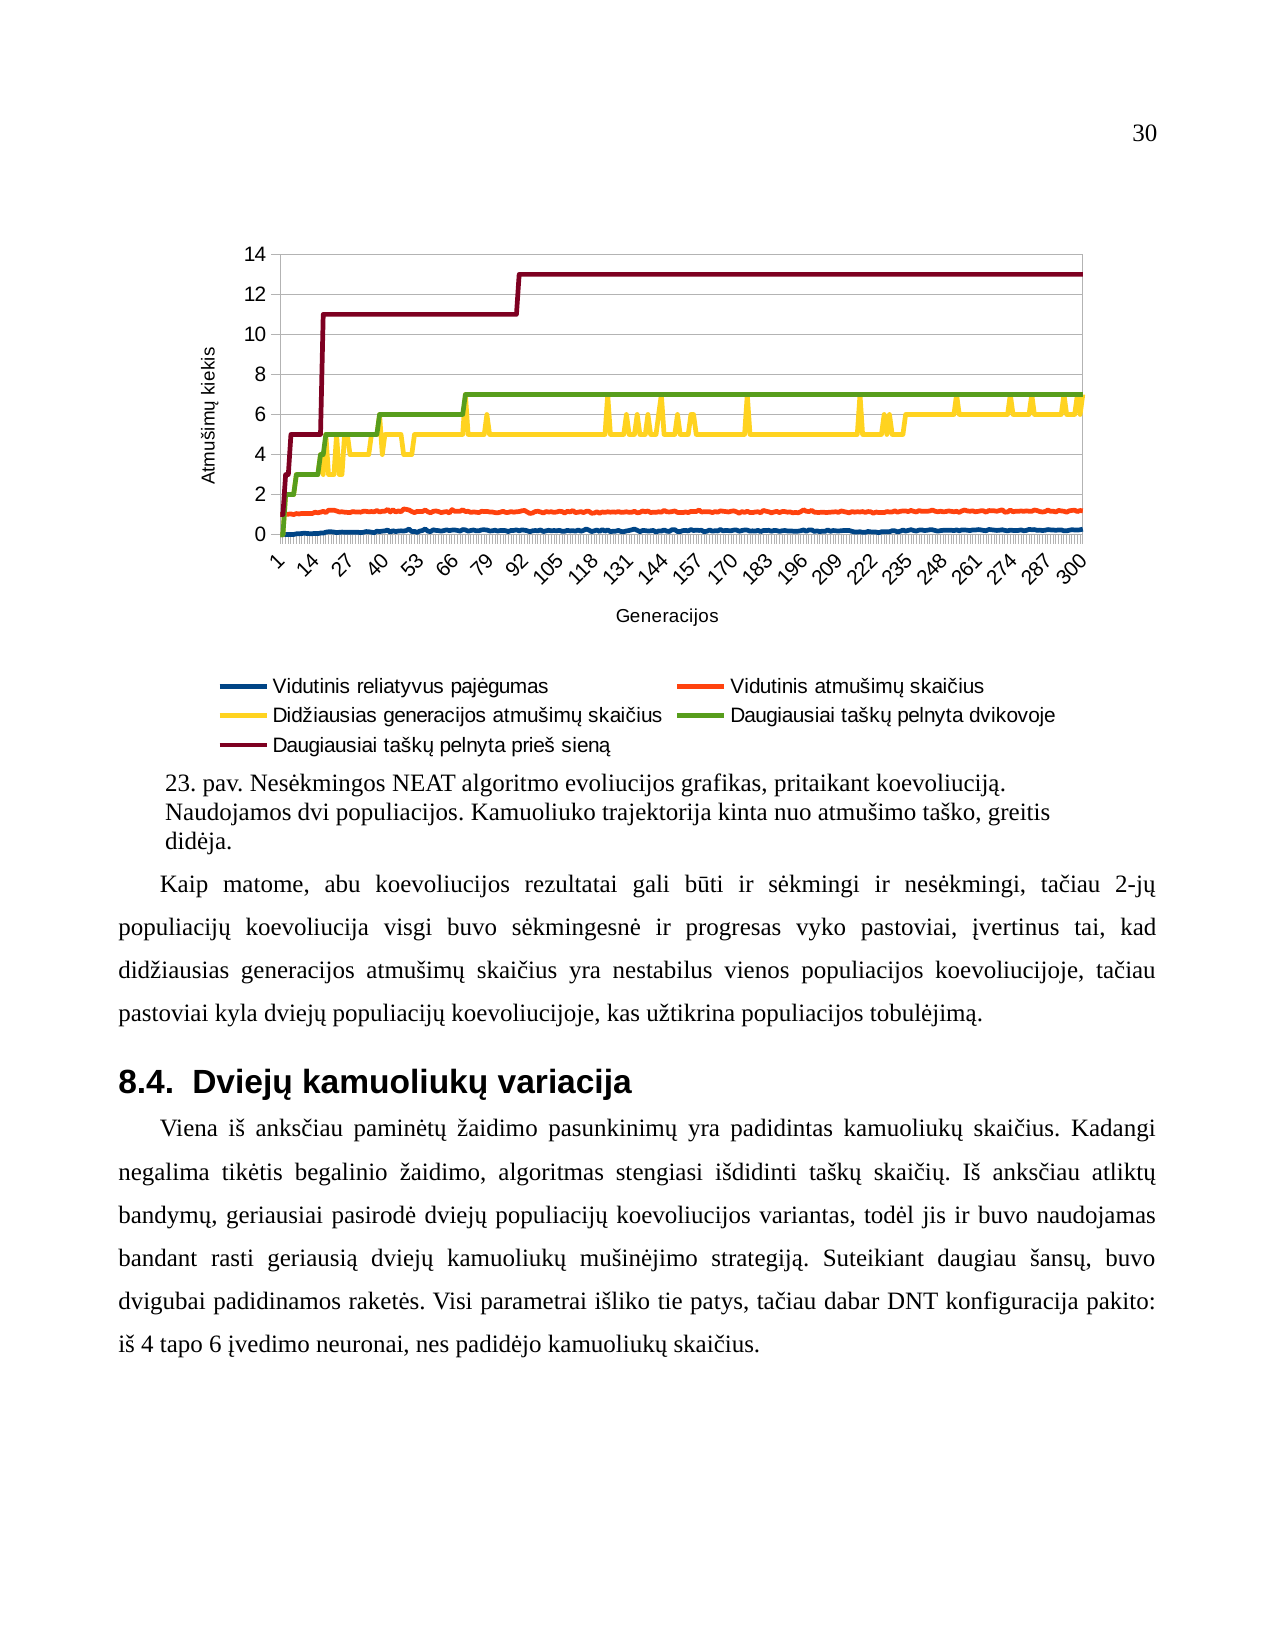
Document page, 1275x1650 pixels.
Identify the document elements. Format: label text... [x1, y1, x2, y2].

text Viena iš anksčiau paminėtų žaidimo pasunkinimų yra padidintas kamuoliukų skaičius. Kadangi negalima tikėtis begalinio žaidimo, algoritmas stengiasi išdidinti taškų skaičių. Iš anksčiau atliktų bandymų, geriausiai pasirodė dviejų populiacijų koevoliucijos variantas, todėl jis ir buvo naudojamas bandant rasti geriausią dviejų kamuoliukų mušinėjimo strategiją. Suteikiant daugiau šansų, buvo dvigubai padidinamos raketės. Visi parametrai išliko tie patys, tačiau dabar DNT konfiguracija pakito: iš 4 tapo 6 įvedimo neuronai, nes padidėjo kamuoliukų skaičius. [118, 1113, 1157, 1358]
text Kaip matome, abu koevoliucijos rezultatai gali būti ir sėkmingi ir nesėkmingi, tačiau 2-jų populiacijų koevoliucija visgi buvo sėkmingesnė ir progresas vyko pastoviai, įvertinus tai, kad didžiausias generacijos atmušimų skaičius yra nestabilus vienos populiacijos koevoliucijoje, tačiau pastoviai kyla dviejų populiacijų koevoliucijoje, kas užtikrina populiacijos tobulėjimą. [118, 219, 1157, 1027]
text 23. pav. Nesėkmingos NEAT algoritmo evoliucijos grafikas, pritaikant koevoliuciją. Naudojamos dvi populiacijos. Kamuoliuko trajektorija kinta nuo atmušimo taško, greitis didėja. [165, 763, 1110, 854]
subtitle Dviejų kamuoliukų variacija [118, 1062, 1157, 1101]
